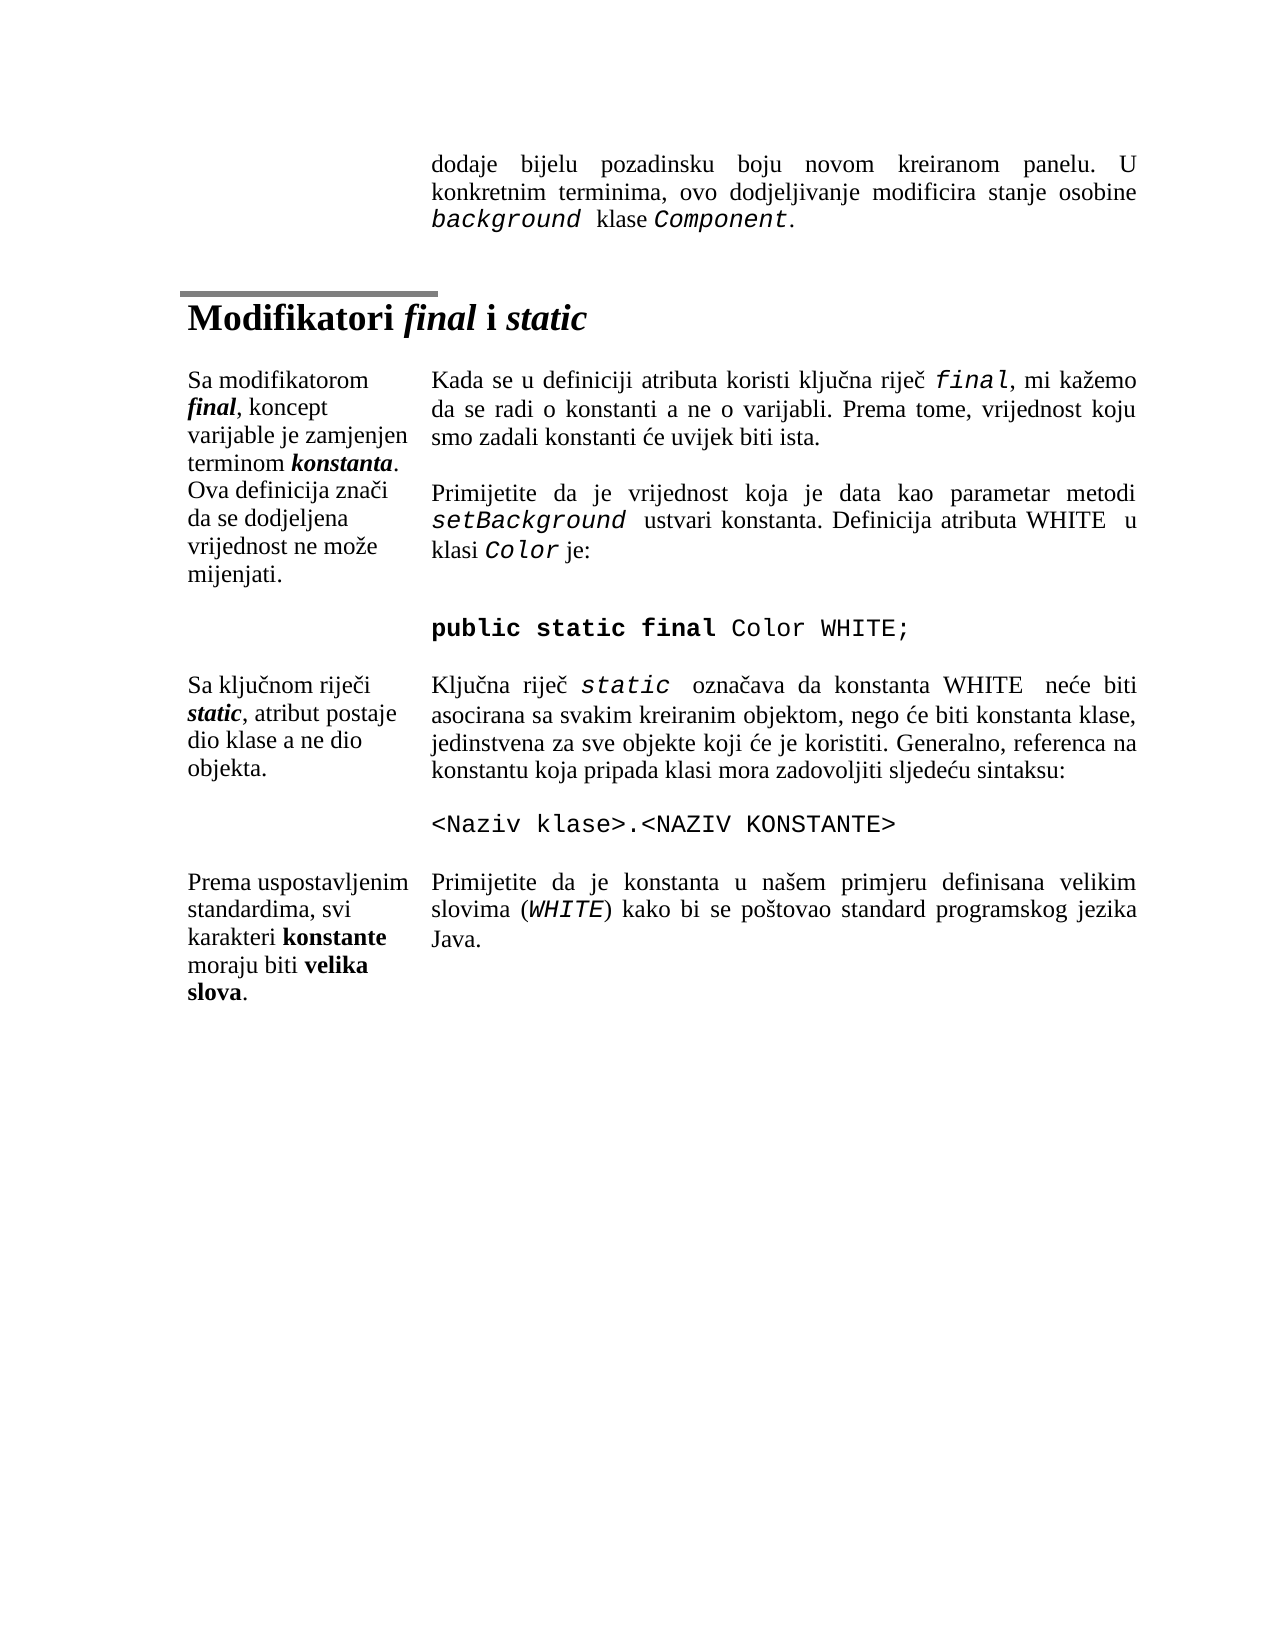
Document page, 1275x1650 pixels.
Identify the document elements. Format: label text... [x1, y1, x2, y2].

table_header [180, 150, 424, 235]
subtitle Modifikatori final i static [187, 297, 1087, 338]
table_header [180, 615, 424, 643]
table_header public static final Color WHITE; [424, 615, 1144, 643]
table_header Prema uspostavljenim standardima, svi karakteri konstante moraju biti velika slova. [180, 868, 424, 1006]
table_header Kada se u definiciji atributa koristi ključna riječ final, mi kažemo da se radi o konstanti a ne o varijabli. Prema tome, vrijednost koju smo zadali konstanti će uvijek biti ista. Primijetite da je vrijednost koja je data kao parametar metodi setBackground ustvari konstanta. Definicija atributa WHITE u klasi Color je: [424, 366, 1144, 587]
table_header dodaje bijelu pozadinsku boju novom kreiranom panelu. U konkretnim terminima, ovo dodjeljivanje modificira stanje osobine background klase Component. [424, 150, 1145, 235]
table_header Primijetite da je konstanta u našem primjeru definisana velikim slovima (WHITE) kako bi se poštovao standard programskog jezika Java. [424, 868, 1145, 1006]
table_header Sa ključnom riječi static, atribut postaje dio klase a ne dio objekta. [180, 671, 424, 784]
table_header Sa modifikatorom final, koncept varijable je zamjenjen terminom konstanta. Ova definicija znači da se dodjeljena vrijednost ne može mijenjati. [180, 366, 424, 587]
table_header [180, 291, 438, 297]
table_header <Naziv klase>.<NAZIV KONSTANTE> [424, 812, 1145, 840]
table_header [180, 812, 424, 840]
table_header Ključna riječ static označava da konstanta WHITE neće biti asocirana sa svakim kreiranim objektom, nego će biti konstanta klase, jedinstvena za sve objekte koji će je koristiti. Generalno, referenca na konstantu koja pripada klasi mora zadovoljiti sljedeću sintaksu: [424, 671, 1145, 784]
